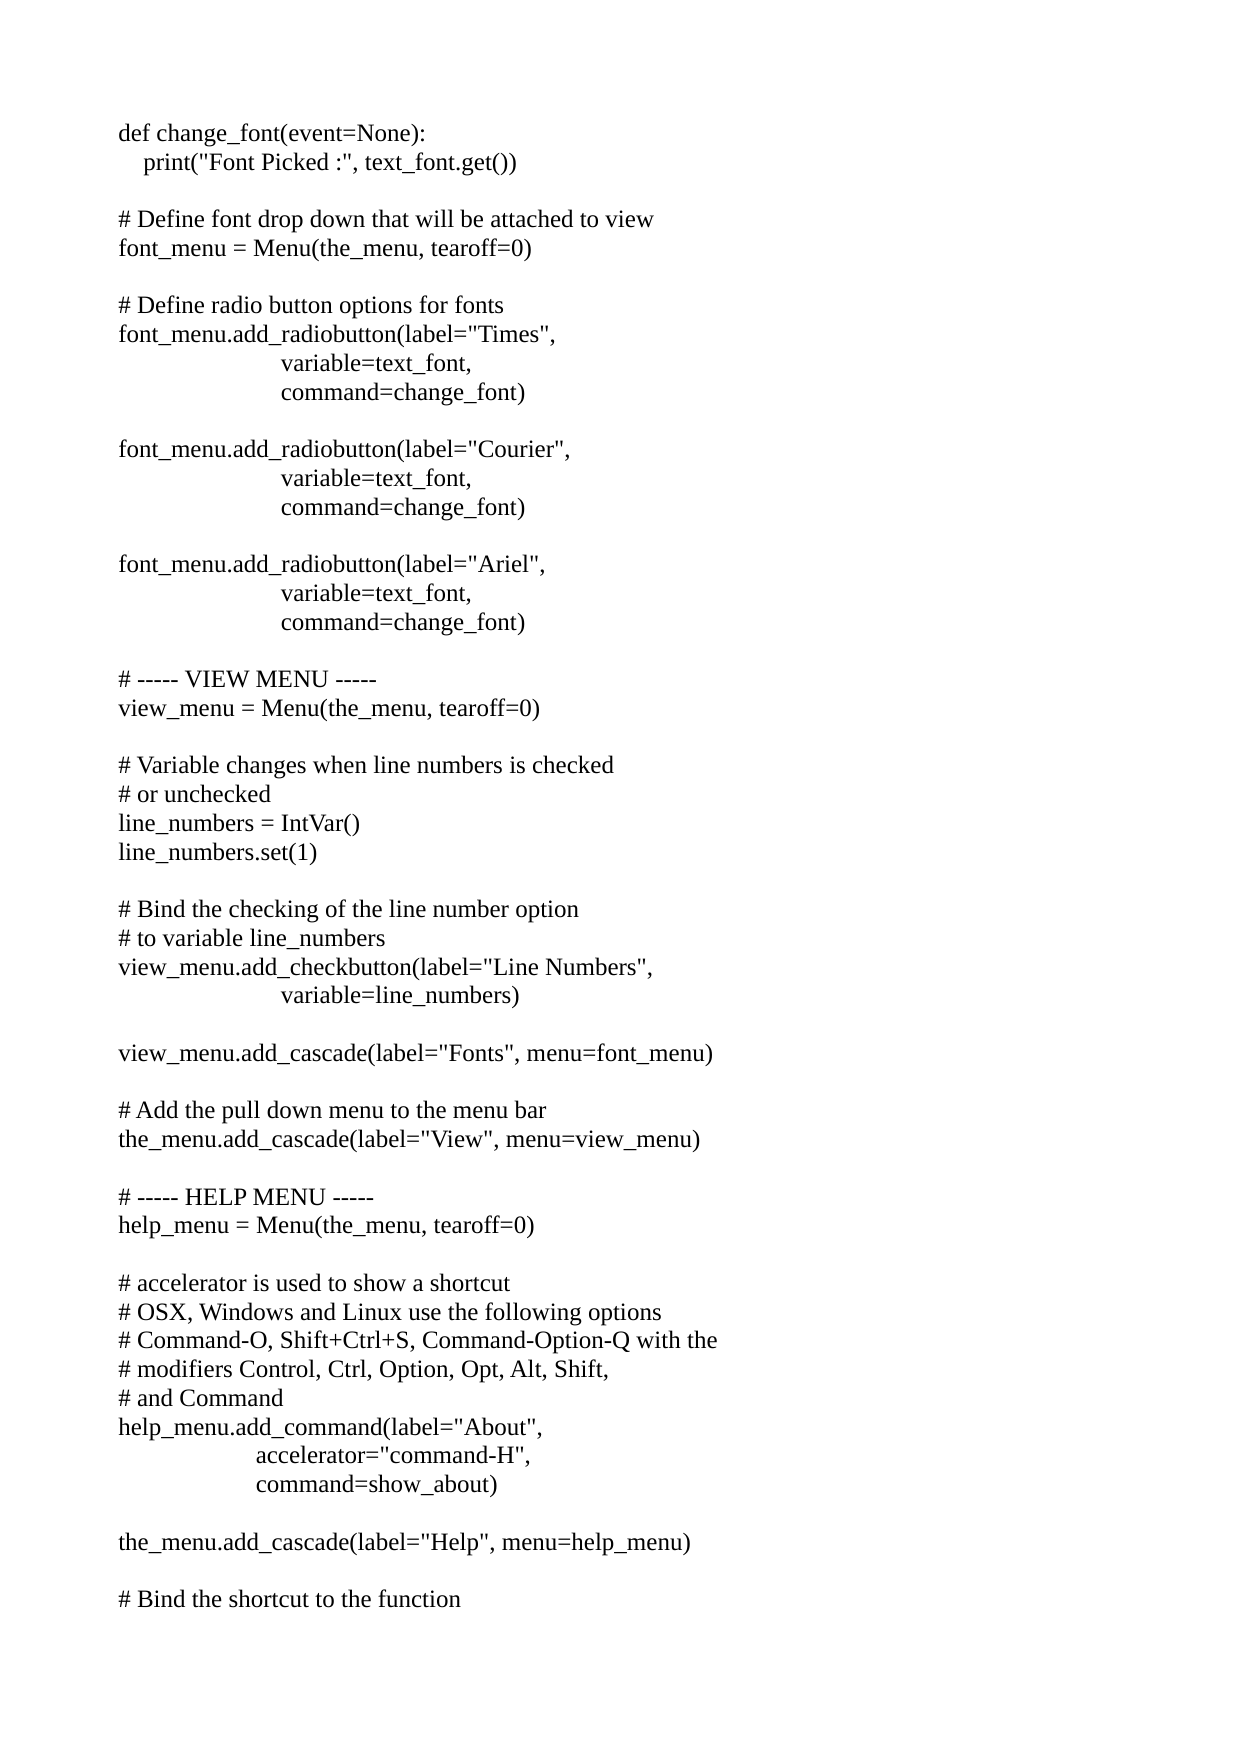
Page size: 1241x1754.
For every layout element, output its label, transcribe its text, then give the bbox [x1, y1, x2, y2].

text variable=text_font, [118, 463, 1122, 492]
text def change_font(event=None): [118, 118, 1122, 147]
text # Command-O, Shift+Ctrl+S, Command-Option-Q with the [118, 1326, 1122, 1354]
text the_menu.add_cascade(label="View", menu=view_menu) [118, 1124, 1122, 1153]
text variable=text_font, [118, 348, 1122, 377]
text # Bind the checking of the line number option [118, 894, 1122, 923]
text # modifiers Control, Ctrl, Option, Opt, Alt, Shift, [118, 1354, 1122, 1383]
text command=change_font) [118, 492, 1122, 521]
text # Define font drop down that will be attached to view [118, 204, 1122, 233]
text view_menu.add_cascade(label="Fonts", menu=font_menu) [118, 1038, 1122, 1067]
text command=change_font) [118, 607, 1122, 636]
text command=show_about) [118, 1469, 1122, 1498]
text # or unchecked [118, 779, 1122, 808]
text line_numbers.set(1) [118, 837, 1122, 866]
text the_menu.add_cascade(label="Help", menu=help_menu) [118, 1527, 1122, 1556]
text # Variable changes when line numbers is checked [118, 751, 1122, 779]
text # ----- HELP MENU ----- [118, 1182, 1122, 1211]
text # OSX, Windows and Linux use the following options [118, 1297, 1122, 1326]
text # Add the pull down menu to the menu bar [118, 1096, 1122, 1124]
text # and Command [118, 1383, 1122, 1412]
text accelerator="command-H", [118, 1441, 1122, 1469]
text view_menu.add_checkbutton(label="Line Numbers", [118, 952, 1122, 981]
text # Bind the shortcut to the function [118, 1584, 1122, 1613]
text variable=line_numbers) [118, 981, 1122, 1009]
text print("Font Picked :", text_font.get()) [118, 147, 1122, 176]
text font_menu.add_radiobutton(label="Courier", [118, 434, 1122, 463]
text command=change_font) [118, 377, 1122, 406]
text # accelerator is used to show a shortcut [118, 1268, 1122, 1297]
text help_menu.add_command(label="About", [118, 1412, 1122, 1441]
text font_menu = Menu(the_menu, tearoff=0) [118, 233, 1122, 262]
text # ----- VIEW MENU ----- [118, 664, 1122, 693]
text help_menu = Menu(the_menu, tearoff=0) [118, 1211, 1122, 1239]
text view_menu = Menu(the_menu, tearoff=0) [118, 693, 1122, 722]
text font_menu.add_radiobutton(label="Times", [118, 319, 1122, 348]
text variable=text_font, [118, 578, 1122, 607]
text # Define radio button options for fonts [118, 291, 1122, 319]
text # to variable line_numbers [118, 923, 1122, 952]
text line_numbers = IntVar() [118, 808, 1122, 837]
text font_menu.add_radiobutton(label="Ariel", [118, 549, 1122, 578]
